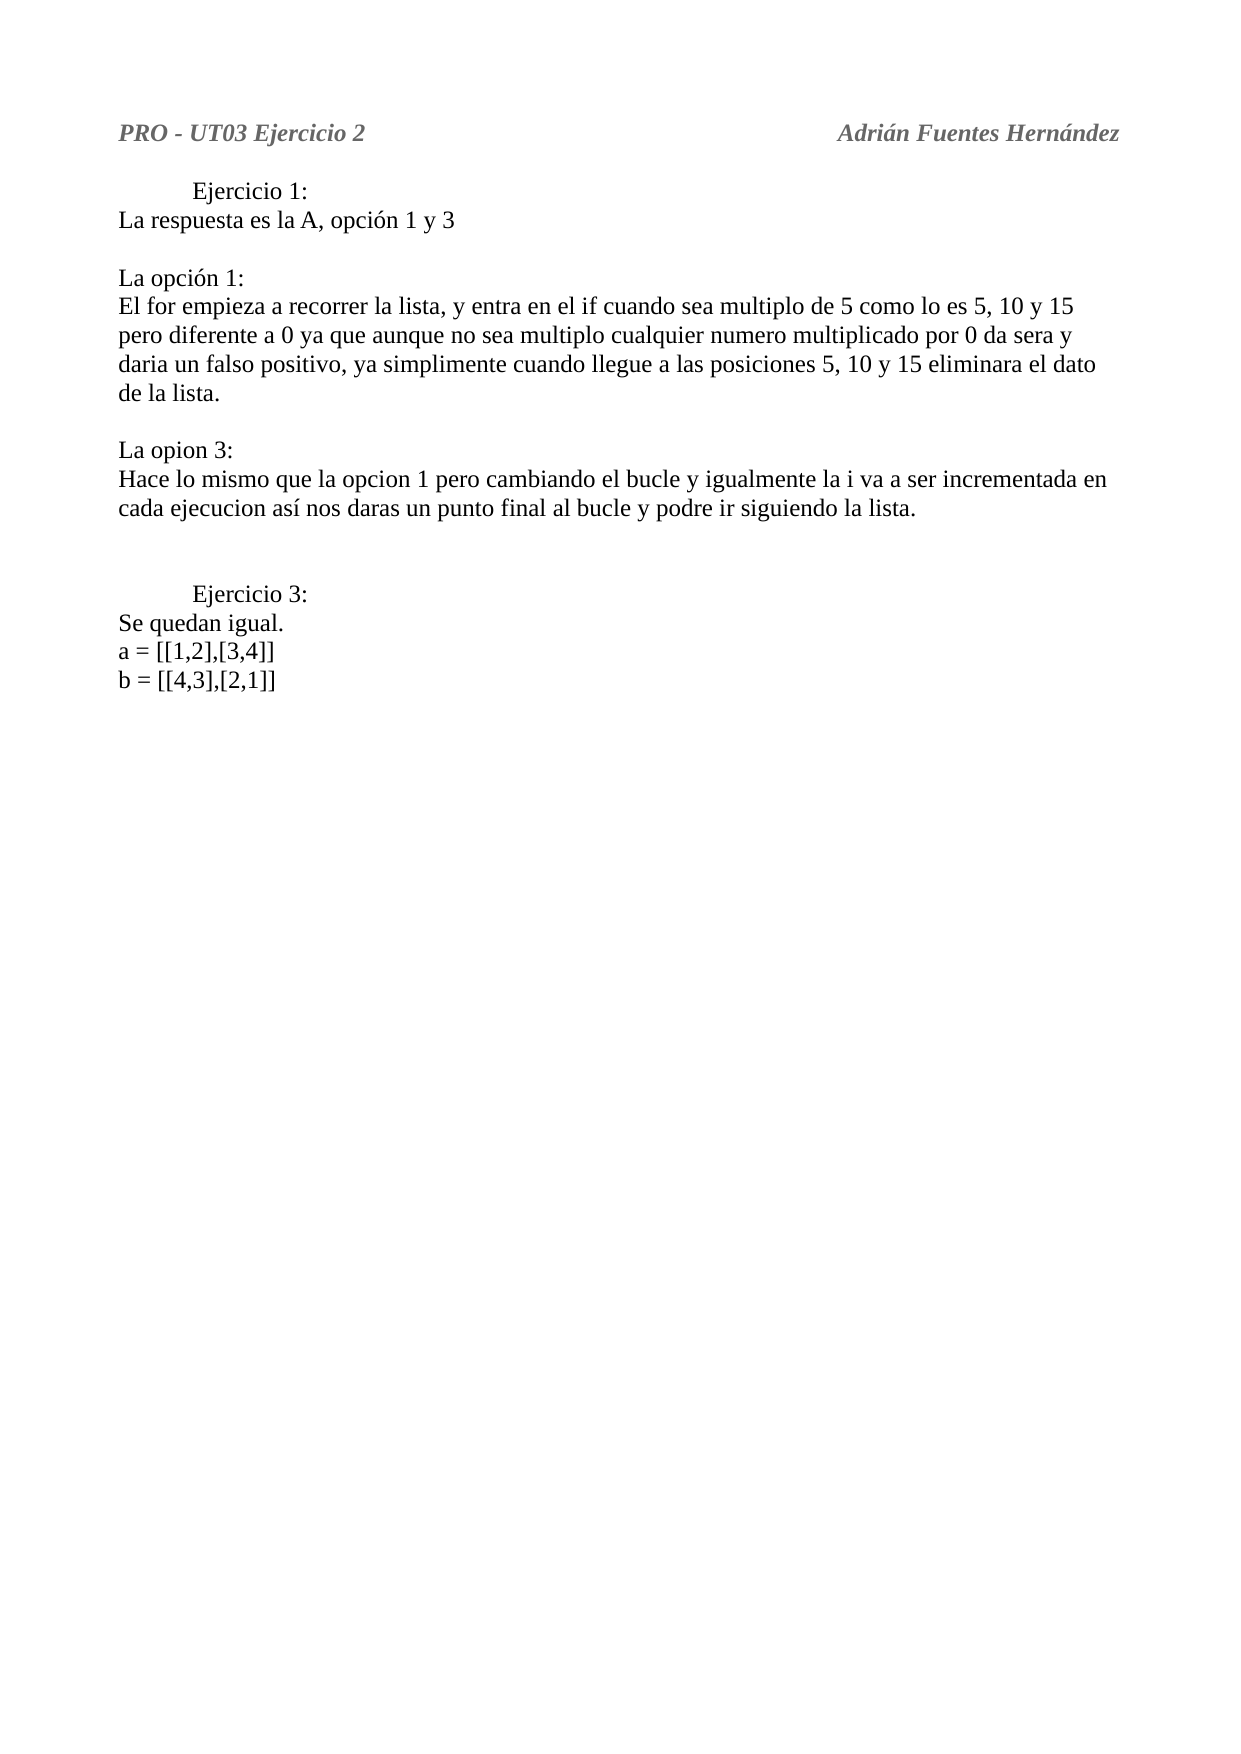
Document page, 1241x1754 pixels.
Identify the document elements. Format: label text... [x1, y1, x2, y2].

text b = [[4,3],[2,1]] [118, 665, 1122, 694]
text La opion 3: [118, 435, 1122, 464]
text La opción 1: [118, 263, 1122, 291]
text Se quedan igual. [118, 608, 1122, 636]
text Ejercicio 3: [118, 579, 1122, 608]
text La respuesta es la A, opción 1 y 3 [118, 205, 1122, 234]
text Hace lo mismo que la opcion 1 pero cambiando el bucle y igualmente la i va a ser incrementada en cada ejecucion así nos daras un punto final al bucle y podre ir siguiendo la lista. [118, 464, 1122, 521]
text El for empieza a recorrer la lista, y entra en el if cuando sea multiplo de 5 como lo es 5, 10 y 15 pero diferente a 0 ya que aunque no sea multiplo cualquier numero multiplicado por 0 da sera y daria un falso positivo, ya simplimente cuando llegue a las posiciones 5, 10 y 15 eliminara el dato de la lista. [118, 291, 1122, 406]
text Ejercicio 1: [118, 176, 1122, 205]
text a = [[1,2],[3,4]] [118, 636, 1122, 665]
